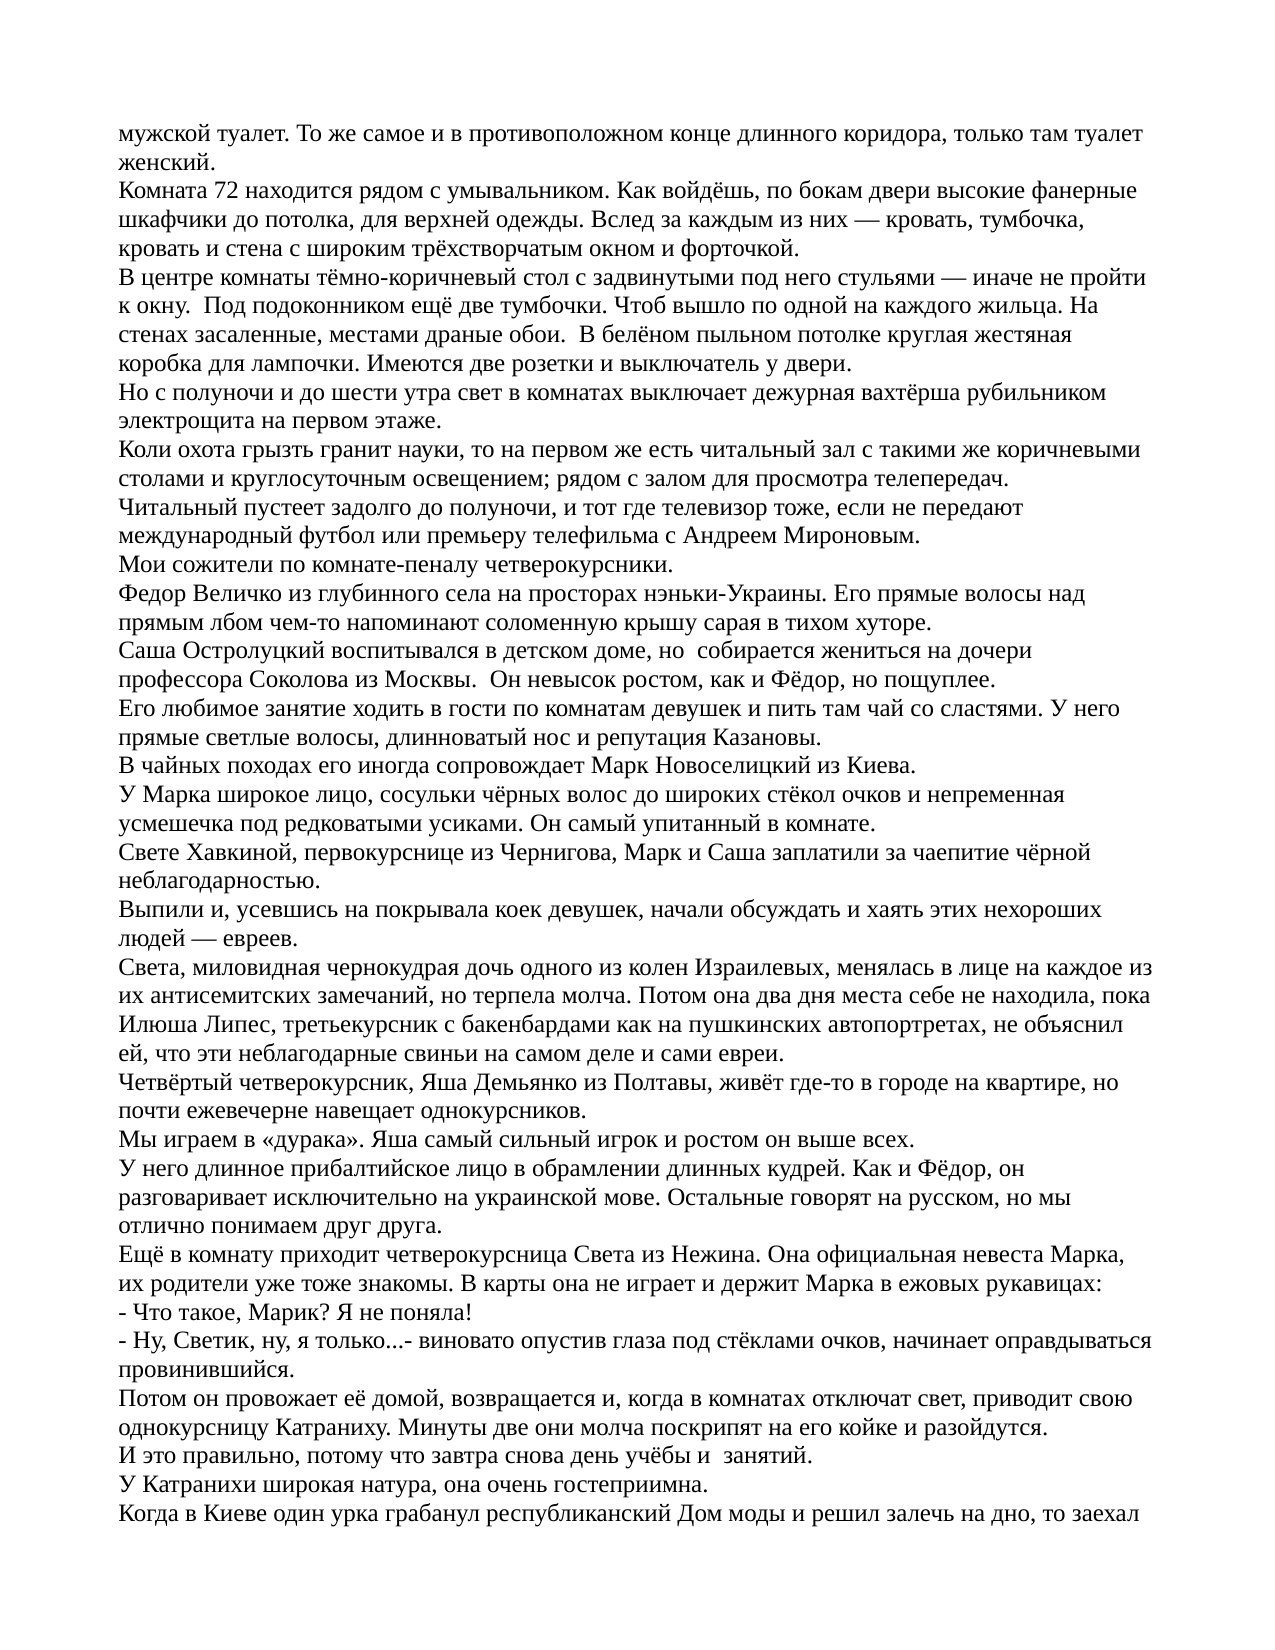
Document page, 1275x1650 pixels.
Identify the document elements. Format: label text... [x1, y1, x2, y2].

text Потом он провожает её домой, возвращается и, когда в комнатах отключат свет, приводит свою однокурсницу Катраниху. Минуты две они молча поскрипят на его койке и разойдутся. [118, 1383, 1157, 1441]
text Его любимое занятие ходить в гости по комнатам девушек и пить там чай со сластями. У него прямые светлые волосы, длинноватый нос и репутация Казановы. [118, 693, 1157, 751]
text У него длинное прибалтийское лицо в обрамлении длинных кудрей. Как и Фёдор, он разговаривает исключительно на украинской мове. Остальные говорят на русском, но мы отлично понимаем друг друга. [118, 1153, 1157, 1239]
text Читальный пустеет задолго до полуночи, и тот где телевизор тоже, если не передают международный футбол или премьеру телефильма с Андреем Мироновым. [118, 492, 1157, 549]
text И это правильно, потому что завтра снова день учёбы и занятий. [118, 1441, 1157, 1469]
text У Марка широкое лицо, сосульки чёрных волос до широких стёкол очков и непременная усмешечка под редковатыми усиками. Он самый упитанный в комнате. [118, 779, 1157, 837]
text Четвёртый четверокурсник, Яша Демьянко из Полтавы, живёт где-то в городе на квартире, но почти ежевечерне навещает однокурсников. [118, 1067, 1157, 1124]
text Свете Хавкиной, первокурснице из Чернигова, Марк и Саша заплатили за чаепитие чёрной неблагодарностью. [118, 837, 1157, 894]
text - Что такое, Марик? Я не поняла! [118, 1297, 1157, 1326]
text Саша Остролуцкий воспитывался в детском доме, но собирается жениться на дочери профессора Соколова из Москвы. Он невысок ростом, как и Фёдор, но пощуплее. [118, 636, 1157, 693]
text - Ну, Светик, ну, я только...- виновато опустив глаза под стёклами очков, начинает оправдываться провинившийся. [118, 1326, 1157, 1383]
text мужской туалет. То же самое и в противоположном конце длинного коридора, только там туалет женский. [118, 118, 1157, 176]
text Когда в Киеве один урка грабанул республиканский Дом моды и решил залечь на дно, то заехал [118, 1498, 1157, 1527]
text Света, миловидная чернокудрая дочь одного из колен Израилевых, менялась в лице на каждое из их антисемитских замечаний, но терпела молча. Потом она два дня места себе не находила, пока Илюша Липес, третьекурсник с бакенбардами как на пушкинских автопортретах, не объяснил ей, что эти неблагодарные свиньи на самом деле и сами евреи. [118, 952, 1157, 1067]
text У Катранихи широкая натура, она очень гостеприимна. [118, 1469, 1157, 1498]
text Выпили и, усевшись на покрывала коек девушек, начали обсуждать и хаять этих нехороших людей — евреев. [118, 894, 1157, 952]
text В чайных походах его иногда сопровождает Марк Новоселицкий из Киева. [118, 751, 1157, 779]
text Комната 72 находится рядом с умывальником. Как войдёшь, по бокам двери высокие фанерные шкафчики до потолка, для верхней одежды. Вслед за каждым из них — кровать, тумбочка, кровать и стена с широким трёхстворчатым окном и форточкой. [118, 176, 1157, 262]
text Федор Величко из глубинного села на просторах нэньки-Украины. Его прямые волосы над прямым лбом чем-то напоминают соломенную крышу сарая в тихом хуторе. [118, 578, 1157, 636]
text В центре комнаты тёмно-коричневый стол с задвинутыми под него стульями — иначе не пройти к окну. Под подоконником ещё две тумбочки. Чтоб вышло по одной на каждого жильца. На стенах засаленные, местами драные обои. В белёном пыльном потолке круглая жестяная коробка для лампочки. Имеются две розетки и выключатель у двери. [118, 262, 1157, 377]
text Коли охота грызть гранит науки, то на первом же есть читальный зал с такими же коричневыми столами и круглосуточным освещением; рядом с залом для просмотра телепередач. [118, 434, 1157, 492]
text Мои сожители по комнате-пеналу четверокурсники. [118, 549, 1157, 578]
text Ещё в комнату приходит четверокурсница Света из Нежина. Она официальная невеста Марка, их родители уже тоже знакомы. В карты она не играет и держит Марка в ежовых рукавицах: [118, 1239, 1157, 1297]
text Мы играем в «дурака». Яша самый сильный игрок и ростом он выше всех. [118, 1124, 1157, 1153]
text Но с полуночи и до шести утра свет в комнатах выключает дежурная вахтёрша рубильником электрощита на первом этаже. [118, 377, 1157, 434]
